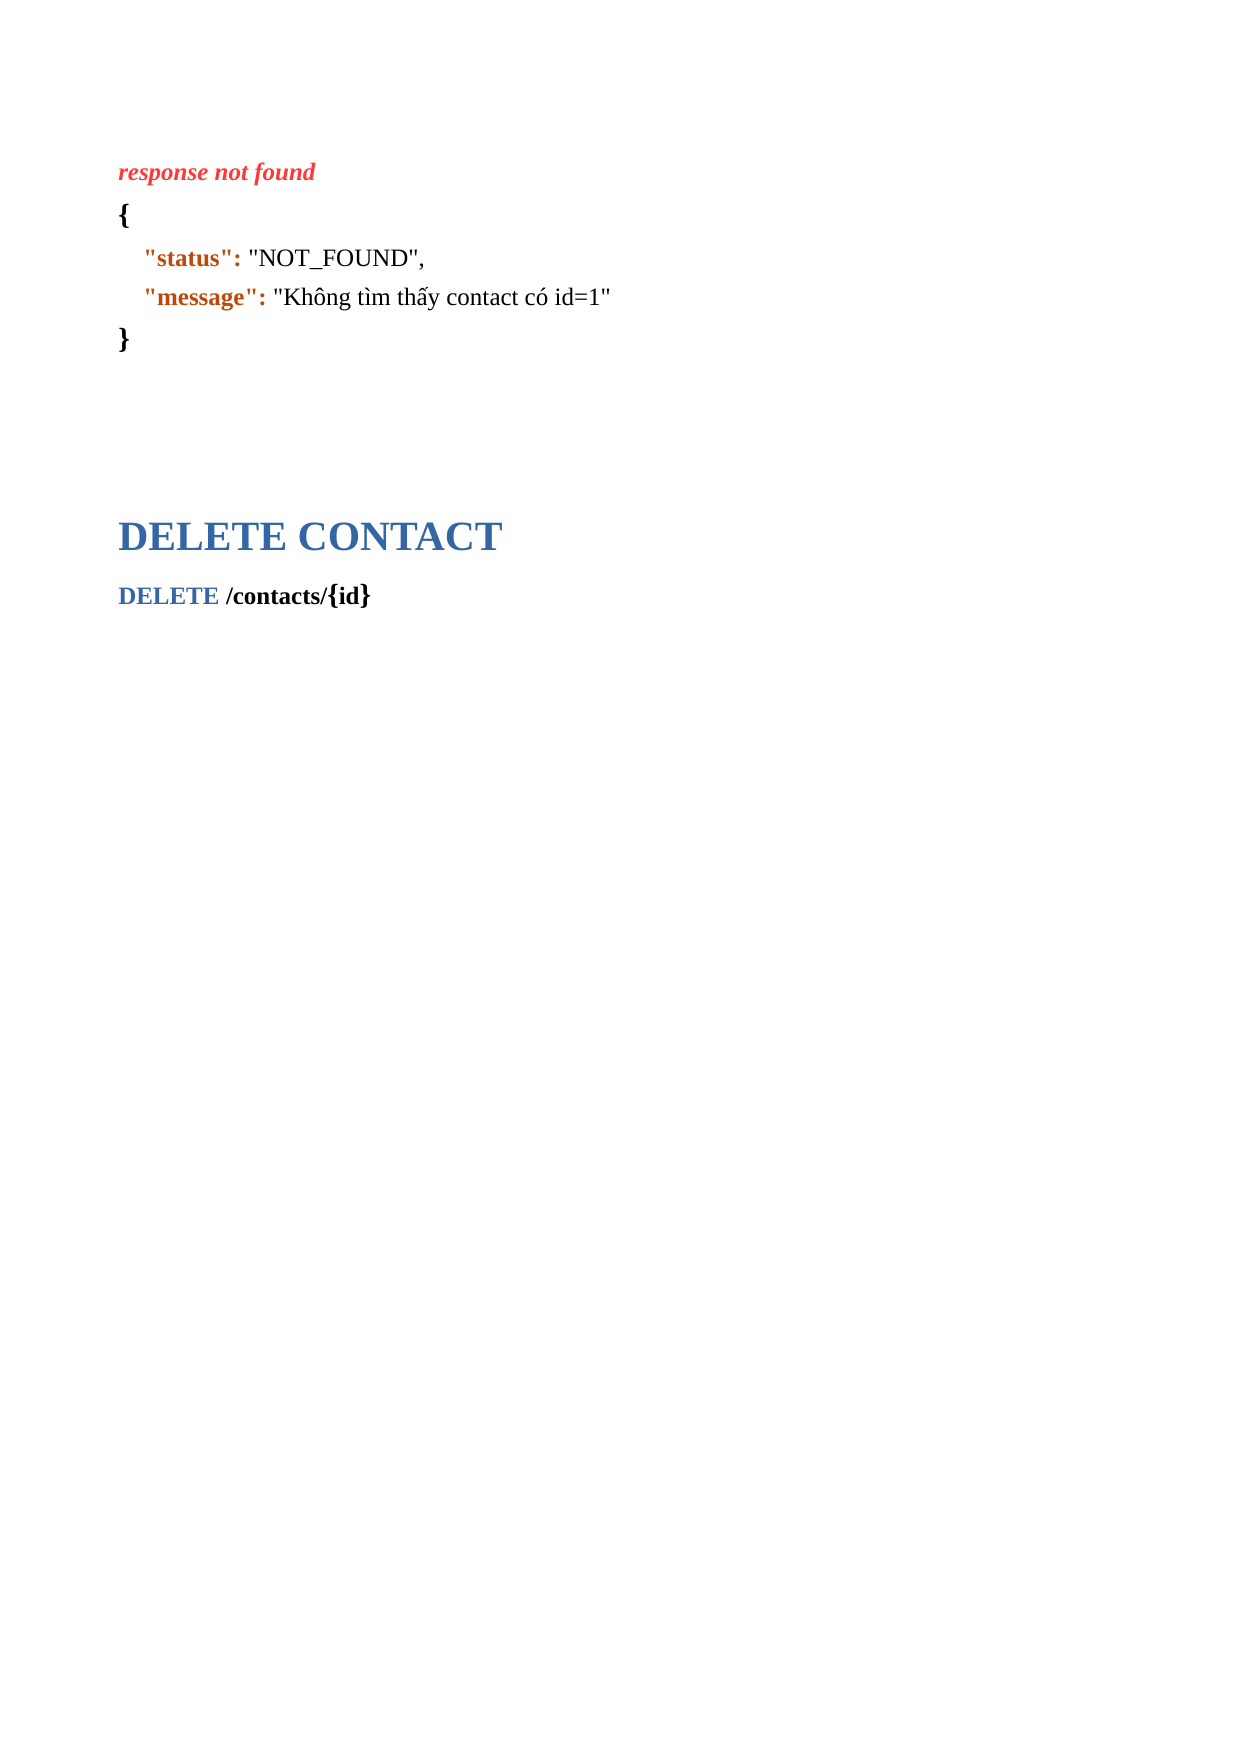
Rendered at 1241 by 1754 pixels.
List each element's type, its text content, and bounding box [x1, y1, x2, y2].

text "status": "NOT_FOUND", [118, 243, 1122, 272]
text { [118, 197, 1122, 230]
text DELETE CONTACT [118, 512, 1122, 560]
text response not found [118, 157, 1122, 186]
text "message": "Không tìm thấy contact có id=1" [118, 282, 1122, 311]
text DELETE /contacts/{id} [118, 577, 1122, 611]
text } [118, 322, 1122, 355]
